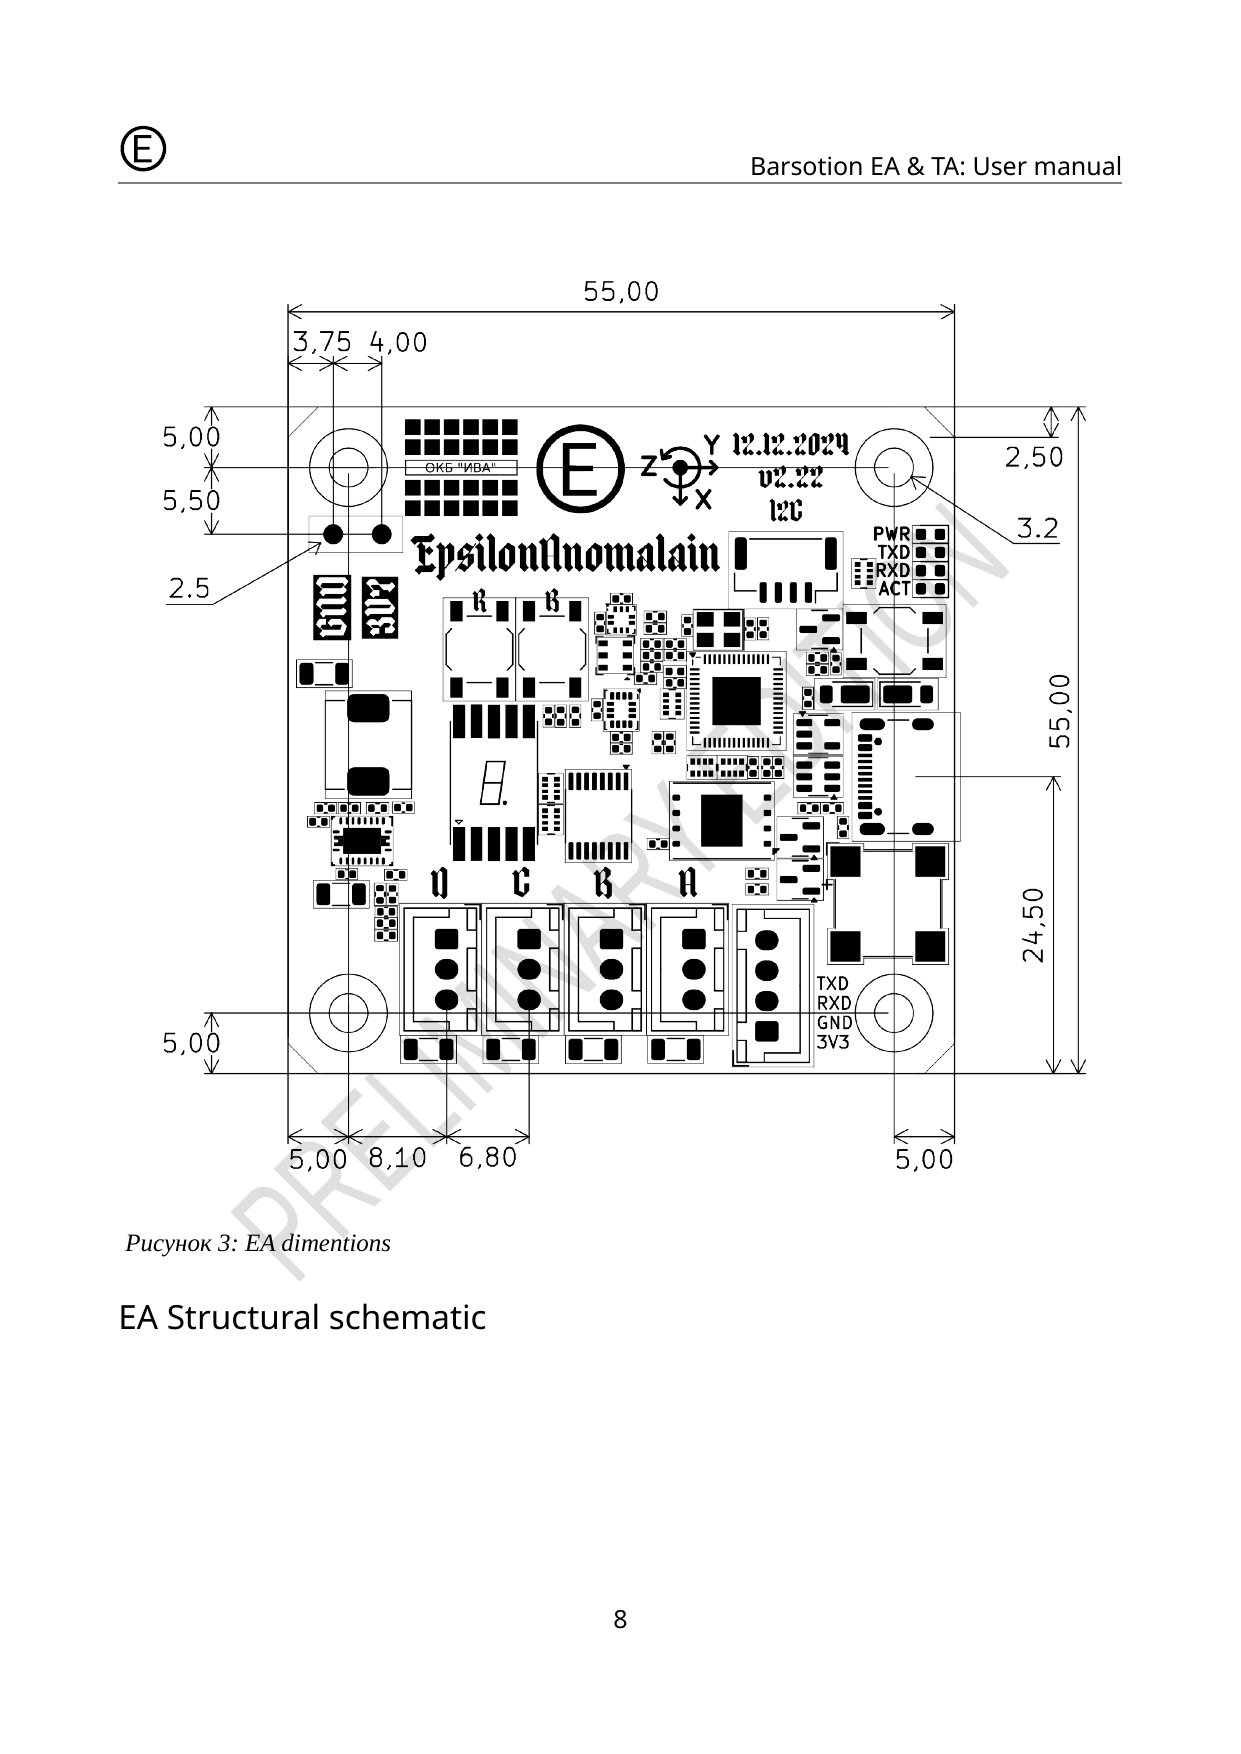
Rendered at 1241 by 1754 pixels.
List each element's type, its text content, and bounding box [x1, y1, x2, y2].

subtitle EA Structural schematic [118, 1132, 1122, 1339]
text Рисунок 3: EA dimentions [125, 1216, 1125, 1257]
picture [125, 235, 1126, 1216]
